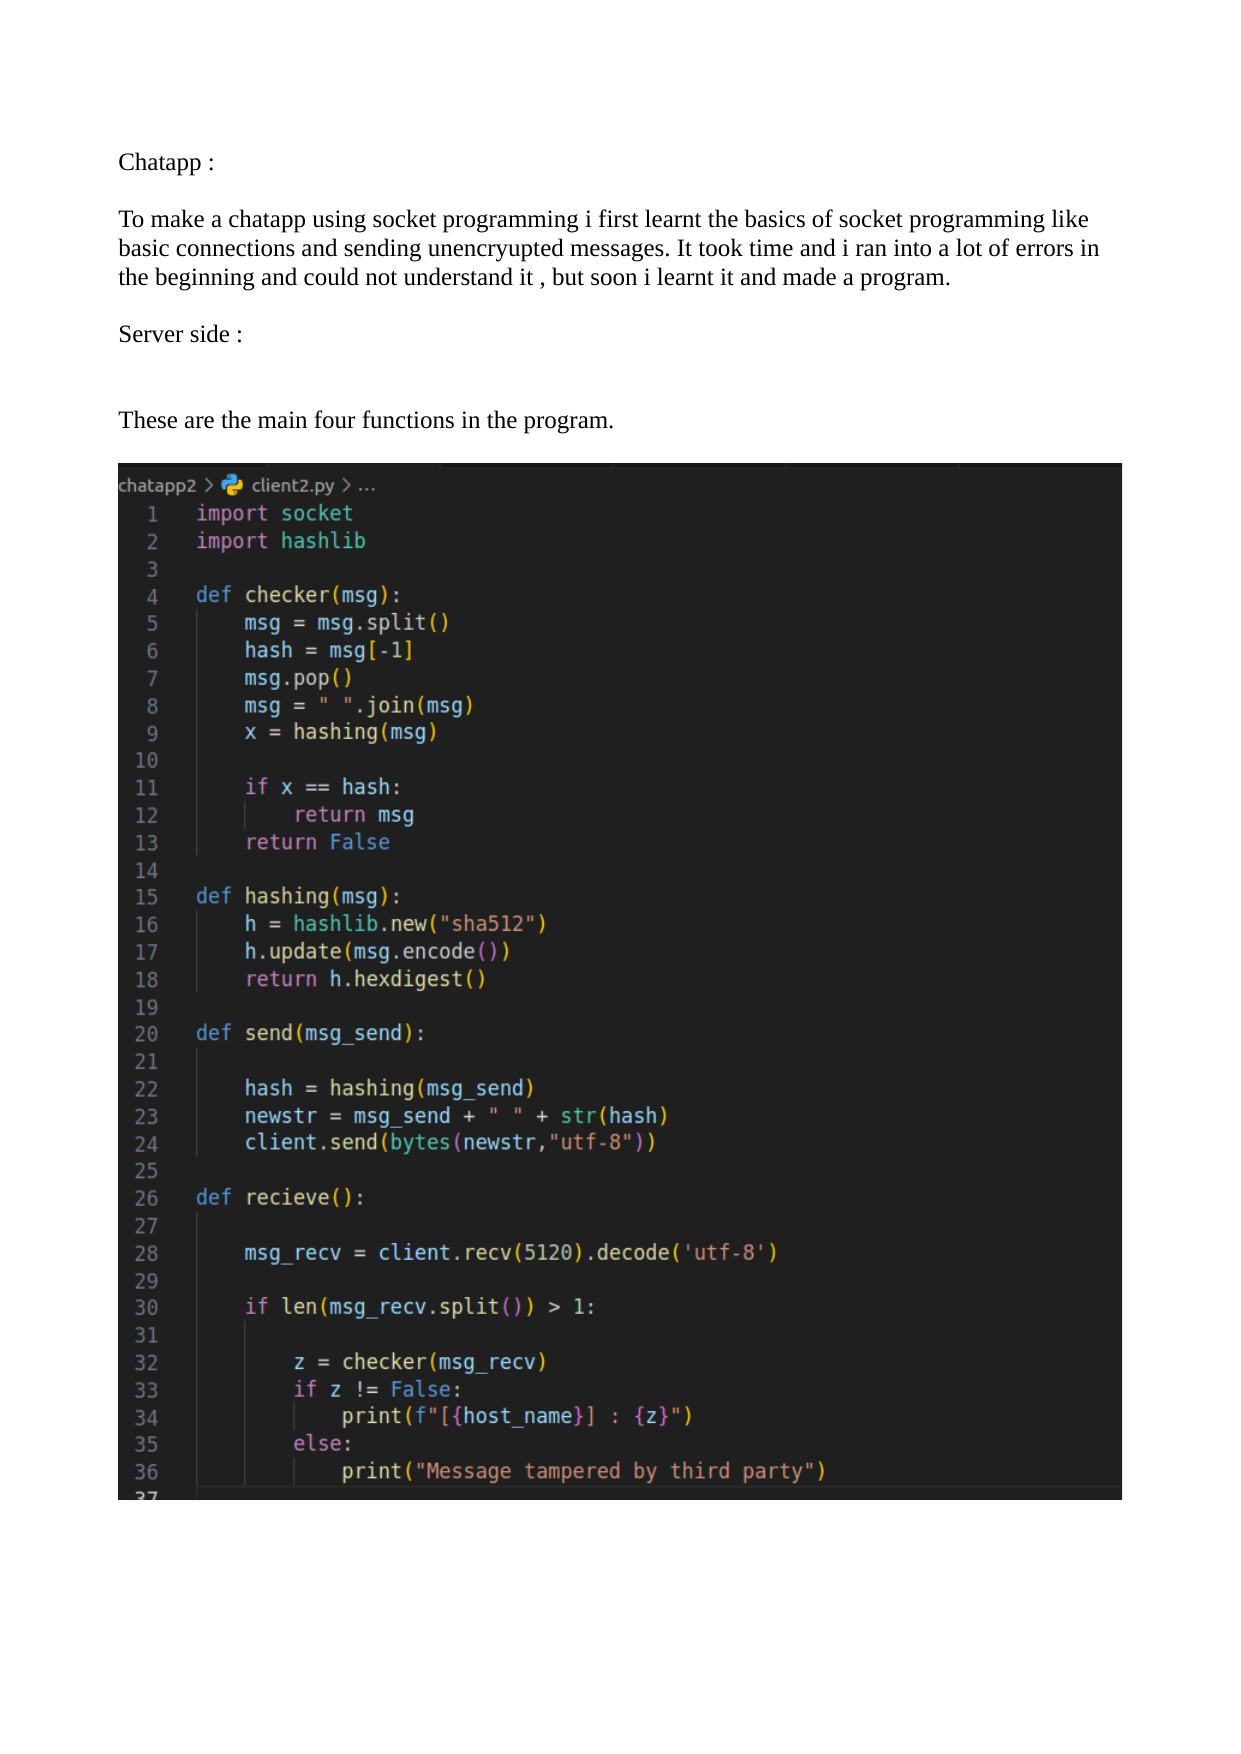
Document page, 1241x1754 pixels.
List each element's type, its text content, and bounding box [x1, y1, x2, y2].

text Chatapp : [118, 147, 1122, 176]
text Server side : [118, 319, 1122, 348]
text To make a chatapp using socket programming i first learnt the basics of socket programming like basic connections and sending unencryupted messages. It took time and i ran into a lot of errors in the beginning and could not understand it , but soon i learnt it and made a program. [118, 204, 1122, 291]
picture [118, 463, 1123, 1500]
text These are the main four functions in the program. [118, 406, 1122, 434]
